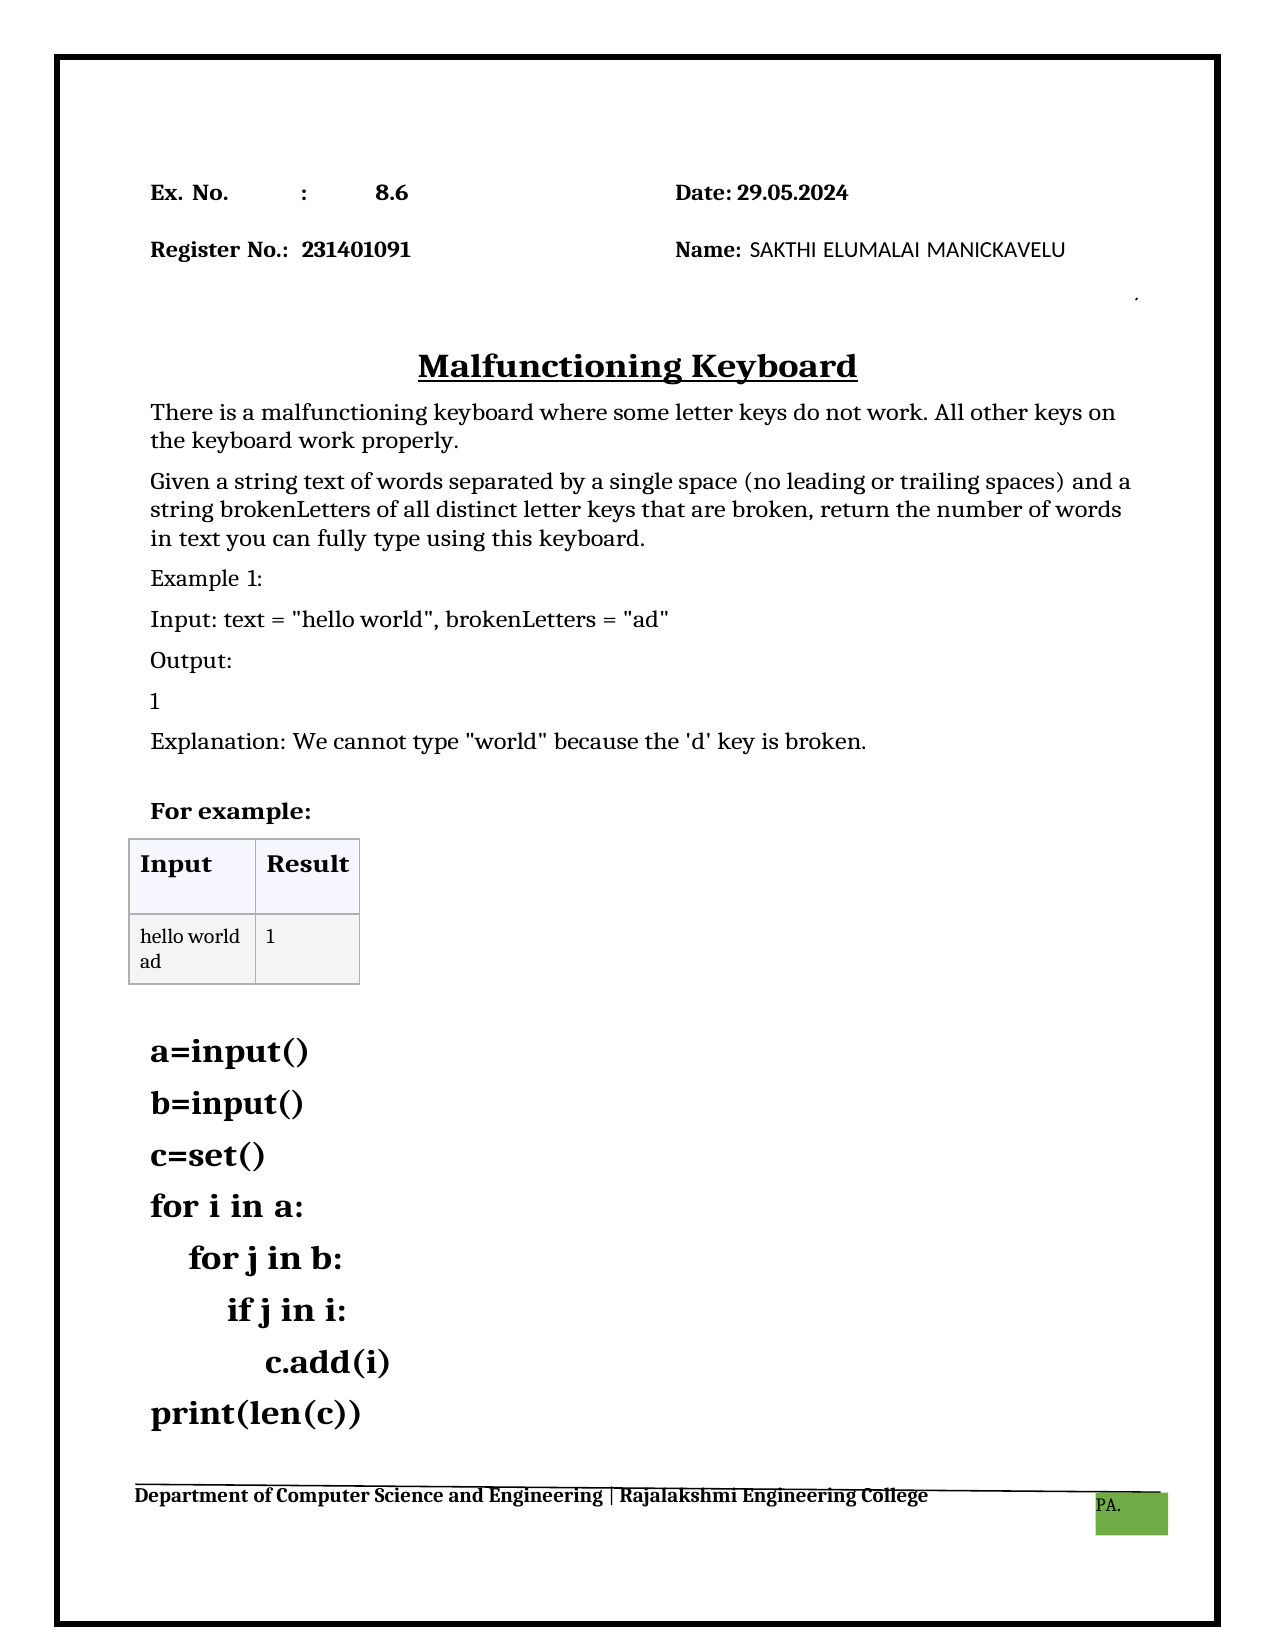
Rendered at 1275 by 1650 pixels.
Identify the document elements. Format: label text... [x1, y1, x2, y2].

text There is a malfunctioning keyboard where some letter keys do not work. All other keys on the keyboard work properly. [150, 399, 1134, 455]
text for j in b: if j in i: [188, 1239, 349, 1329]
text print(len(c)) [150, 1394, 1173, 1433]
text Ex. No. : 8.6 Date: 29.05.2024 [150, 180, 1173, 206]
table_header Input [130, 840, 255, 913]
text Input: text = "hello world", brokenLetters = "ad" Output: [150, 606, 682, 674]
subtitle a=input() b=input() c=set() for i in a: [150, 1033, 313, 1226]
text Example 1: [150, 565, 1173, 593]
table_header Result [256, 840, 359, 913]
text Given a string text of words separated by a single space (no leading or trailing spaces) and a string brokenLetters of all distinct letter keys that are broken, return the number of words in text you can fully type using this keyboard. [150, 468, 1140, 552]
text Explanation: We cannot type "world" because the 'd' key is broken. [150, 728, 1173, 756]
text Register No.: 231401091 Name: SAKTHI ELUMALAI MANICKAVELU [150, 235, 1173, 263]
text 1 [150, 687, 1173, 714]
table_cell hello world ad [130, 915, 255, 983]
subtitle c.add(i) [265, 1343, 1173, 1381]
table_cell 1 [256, 915, 359, 983]
subtitle Malfunctioning Keyboard [412, 347, 863, 386]
text For example: [150, 798, 1173, 826]
